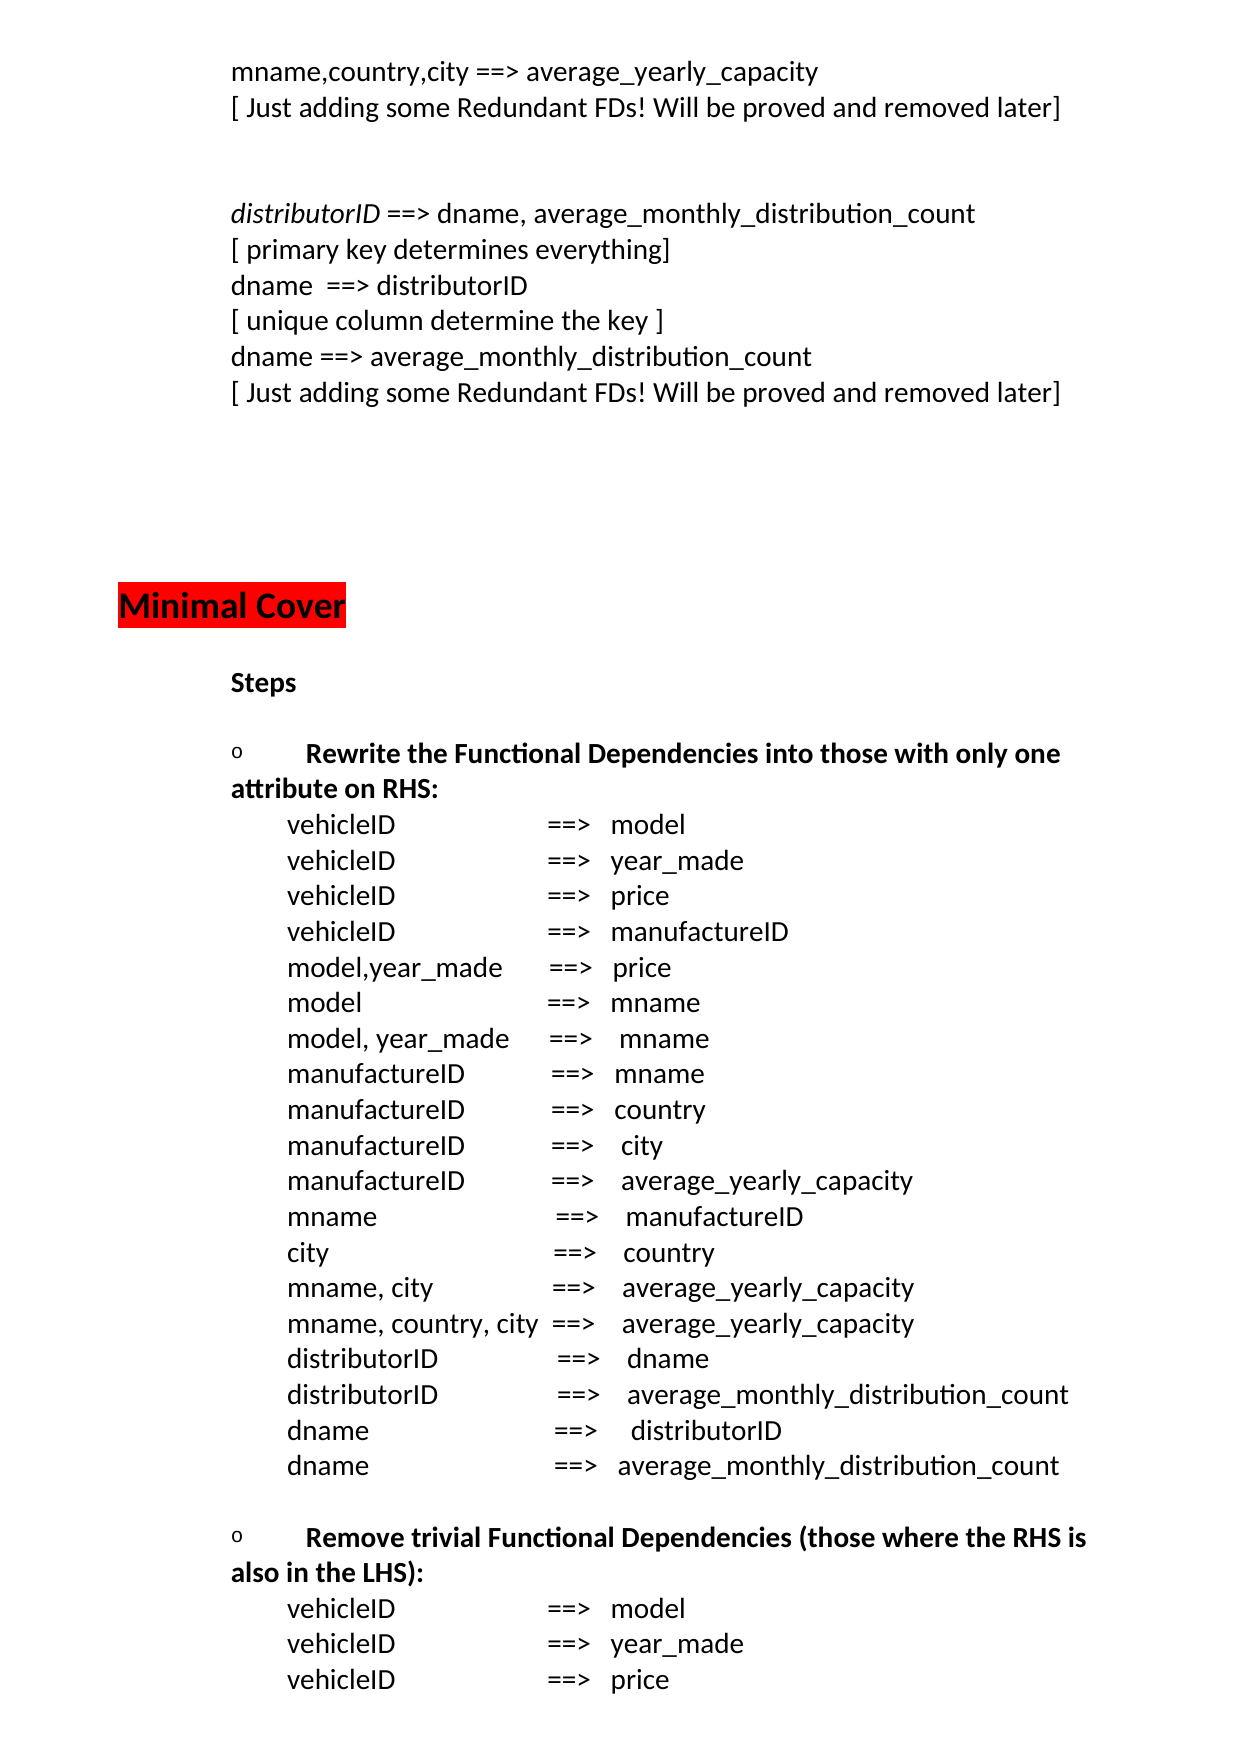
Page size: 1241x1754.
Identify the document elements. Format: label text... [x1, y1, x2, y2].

text mname, city ==> average_yearly_capacity [287, 1269, 1122, 1305]
text vehicleID ==> model [287, 806, 1122, 842]
text vehicleID ==> year_made [287, 1626, 1122, 1661]
text model, year_made ==> mname [287, 1020, 1122, 1056]
text manufactureID ==> city [287, 1127, 1122, 1162]
text distributorID ==> dname, average_monthly_distribution_count [ primary key determines everything] [231, 196, 1122, 267]
text mname, country, city ==> average_yearly_capacity [287, 1305, 1122, 1341]
text dname ==> average_monthly_distribution_count [287, 1447, 1122, 1483]
list Rewrite the Functional Dependencies into those with only one attribute on RHS: [231, 735, 1122, 806]
text Minimal Cover [118, 582, 1122, 628]
text mname,country,city ==> average_yearly_capacity [ Just adding some Redundant FDs! Will be proved and removed later] [231, 53, 1122, 124]
text vehicleID ==> model [287, 1590, 1122, 1626]
text dname ==> distributorID [287, 1412, 1122, 1447]
text distributorID ==> average_monthly_distribution_count [287, 1376, 1122, 1412]
text model,year_made ==> price [287, 949, 1122, 984]
text vehicleID ==> year_made [287, 842, 1122, 877]
text vehicleID ==> price [287, 877, 1122, 913]
text vehicleID ==> price [287, 1661, 1122, 1697]
text manufactureID ==> country [287, 1091, 1122, 1127]
text dname ==> average_monthly_distribution_count [ Just adding some Redundant FDs! Will be proved and removed later] [231, 338, 1122, 409]
list Remove trivial Functional Dependencies (those where the RHS is also in the LHS): [231, 1519, 1122, 1590]
text manufactureID ==> average_yearly_capacity [287, 1162, 1122, 1198]
text dname ==> distributorID [ unique column determine the key ] [231, 267, 1122, 338]
text Steps [231, 664, 1122, 699]
text manufactureID ==> mname [287, 1056, 1122, 1091]
text vehicleID ==> manufactureID [287, 913, 1122, 949]
text distributorID ==> dname [287, 1341, 1122, 1376]
text model ==> mname [287, 984, 1122, 1020]
text mname ==> manufactureID [287, 1198, 1122, 1234]
text city ==> country [287, 1234, 1122, 1269]
